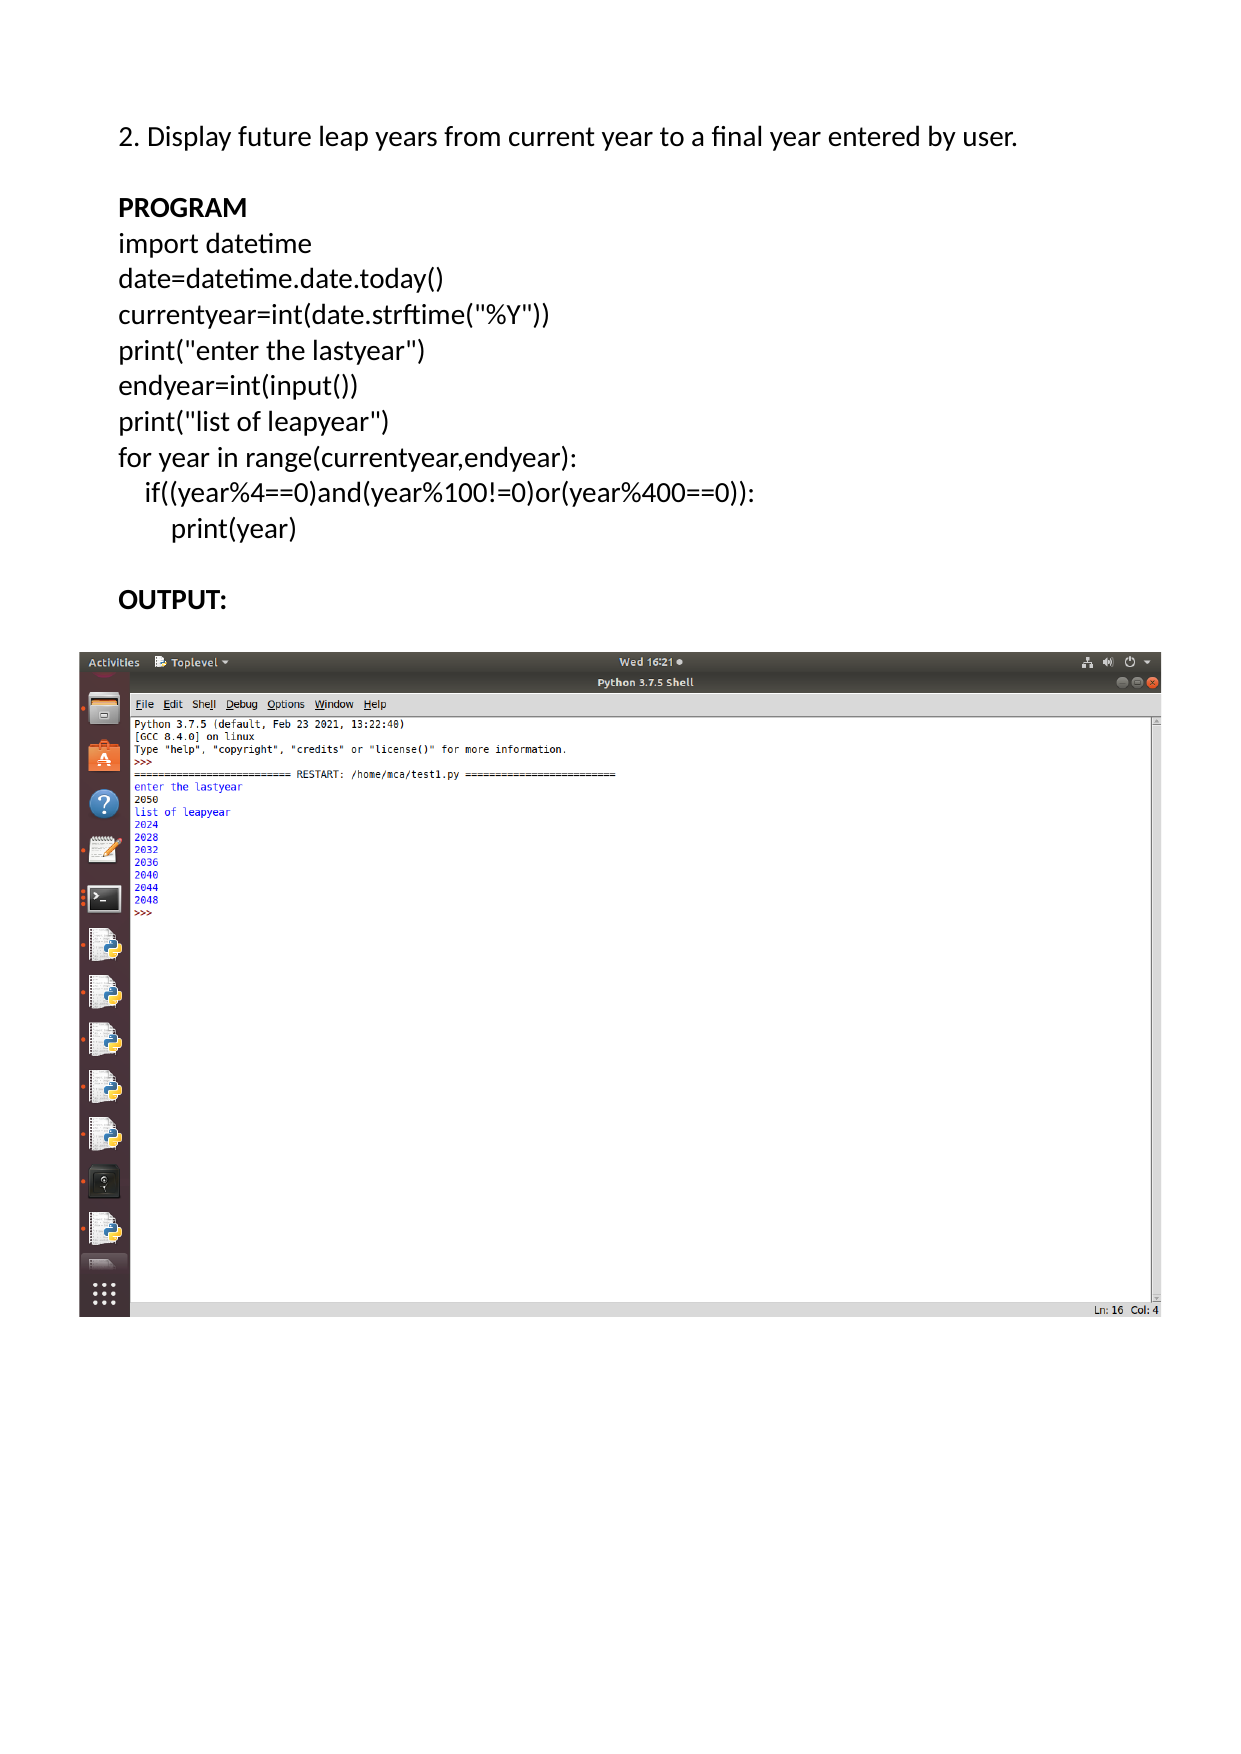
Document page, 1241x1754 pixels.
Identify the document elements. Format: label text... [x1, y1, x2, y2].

text currentyear=int(date.strftime("%Y")) [118, 296, 1122, 332]
text if((year%4==0)and(year%100!=0)or(year%400==0)): [118, 474, 1122, 510]
text date=datetime.date.today() [118, 261, 1122, 296]
text import datetime [118, 225, 1122, 261]
text print(year) [118, 510, 1122, 546]
text OUTPUT: [118, 581, 1122, 617]
text for year in range(currentyear,endyear): [118, 439, 1122, 474]
text PROGRAM [118, 189, 1122, 225]
text print("list of leapyear") [118, 403, 1122, 439]
text 2. Display future leap years from current year to a final year entered by user. [118, 118, 1122, 154]
text endyear=int(input()) [118, 367, 1122, 403]
text print("enter the lastyear") [118, 332, 1122, 367]
picture [79, 652, 1162, 1317]
